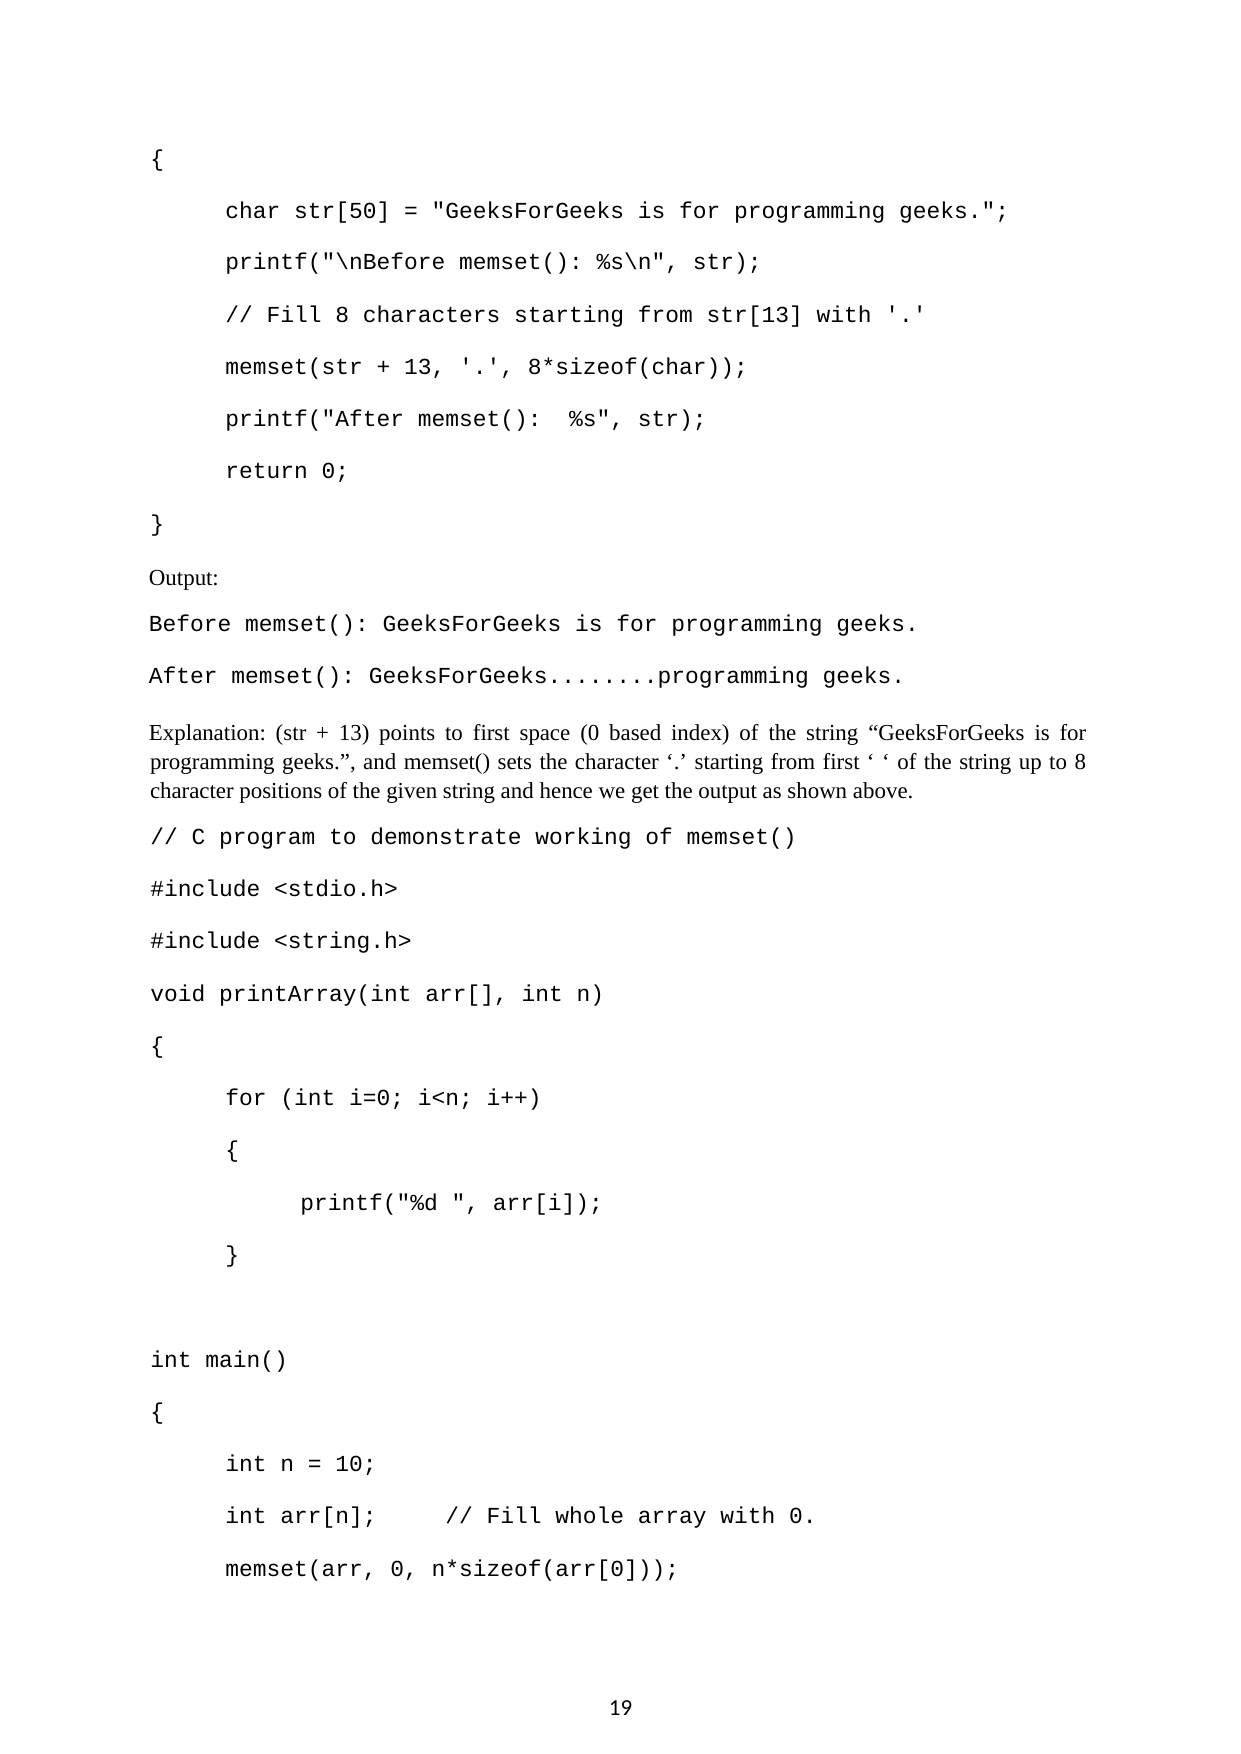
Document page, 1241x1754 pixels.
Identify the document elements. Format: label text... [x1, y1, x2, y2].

text Output: [149, 564, 1089, 591]
text printf("%d ", arr[i]); [150, 1191, 1096, 1217]
text Explanation: (str + 13) points to first space (0 based index) of the string “GeeksForGeeks is for programming geeks.”, and memset() sets the character ‘.’ starting from first ‘ ‘ of the string up to 8 character positions of the given string and hence we get the output as shown above. [149, 719, 1089, 804]
text // Fill 8 characters starting from str[13] with '.' [150, 303, 1096, 329]
text return 0; [150, 460, 1096, 486]
text } [150, 512, 1096, 538]
text int arr[n]; // Fill whole array with 0. [150, 1505, 1096, 1531]
text // C program to demonstrate working of memset() [150, 825, 1096, 851]
text After memset(): GeeksForGeeks........programming geeks. [149, 664, 1073, 690]
text #include <string.h> [150, 930, 1096, 956]
text for (int i=0; i<n; i++) [150, 1087, 1096, 1112]
text printf("After memset(): %s", str); [150, 408, 1096, 433]
text char str[50] = "GeeksForGeeks is for programming geeks."; printf("\nBefore memset(): %s\n", str); [150, 199, 1096, 277]
text } [150, 1243, 1096, 1269]
text { [150, 1034, 1096, 1060]
text { [150, 1139, 1096, 1165]
text #include <stdio.h> [150, 877, 1096, 903]
text { [150, 147, 1096, 173]
text Before memset(): GeeksForGeeks is for programming geeks. [149, 612, 1073, 638]
text int n = 10; [150, 1453, 1096, 1478]
text memset(str + 13, '.', 8*sizeof(char)); [150, 355, 1096, 381]
text void printArray(int arr[], int n) [150, 982, 1096, 1008]
text int main() [150, 1348, 1096, 1374]
text memset(arr, 0, n*sizeof(arr[0])); [150, 1557, 1096, 1583]
text { [150, 1400, 1096, 1426]
